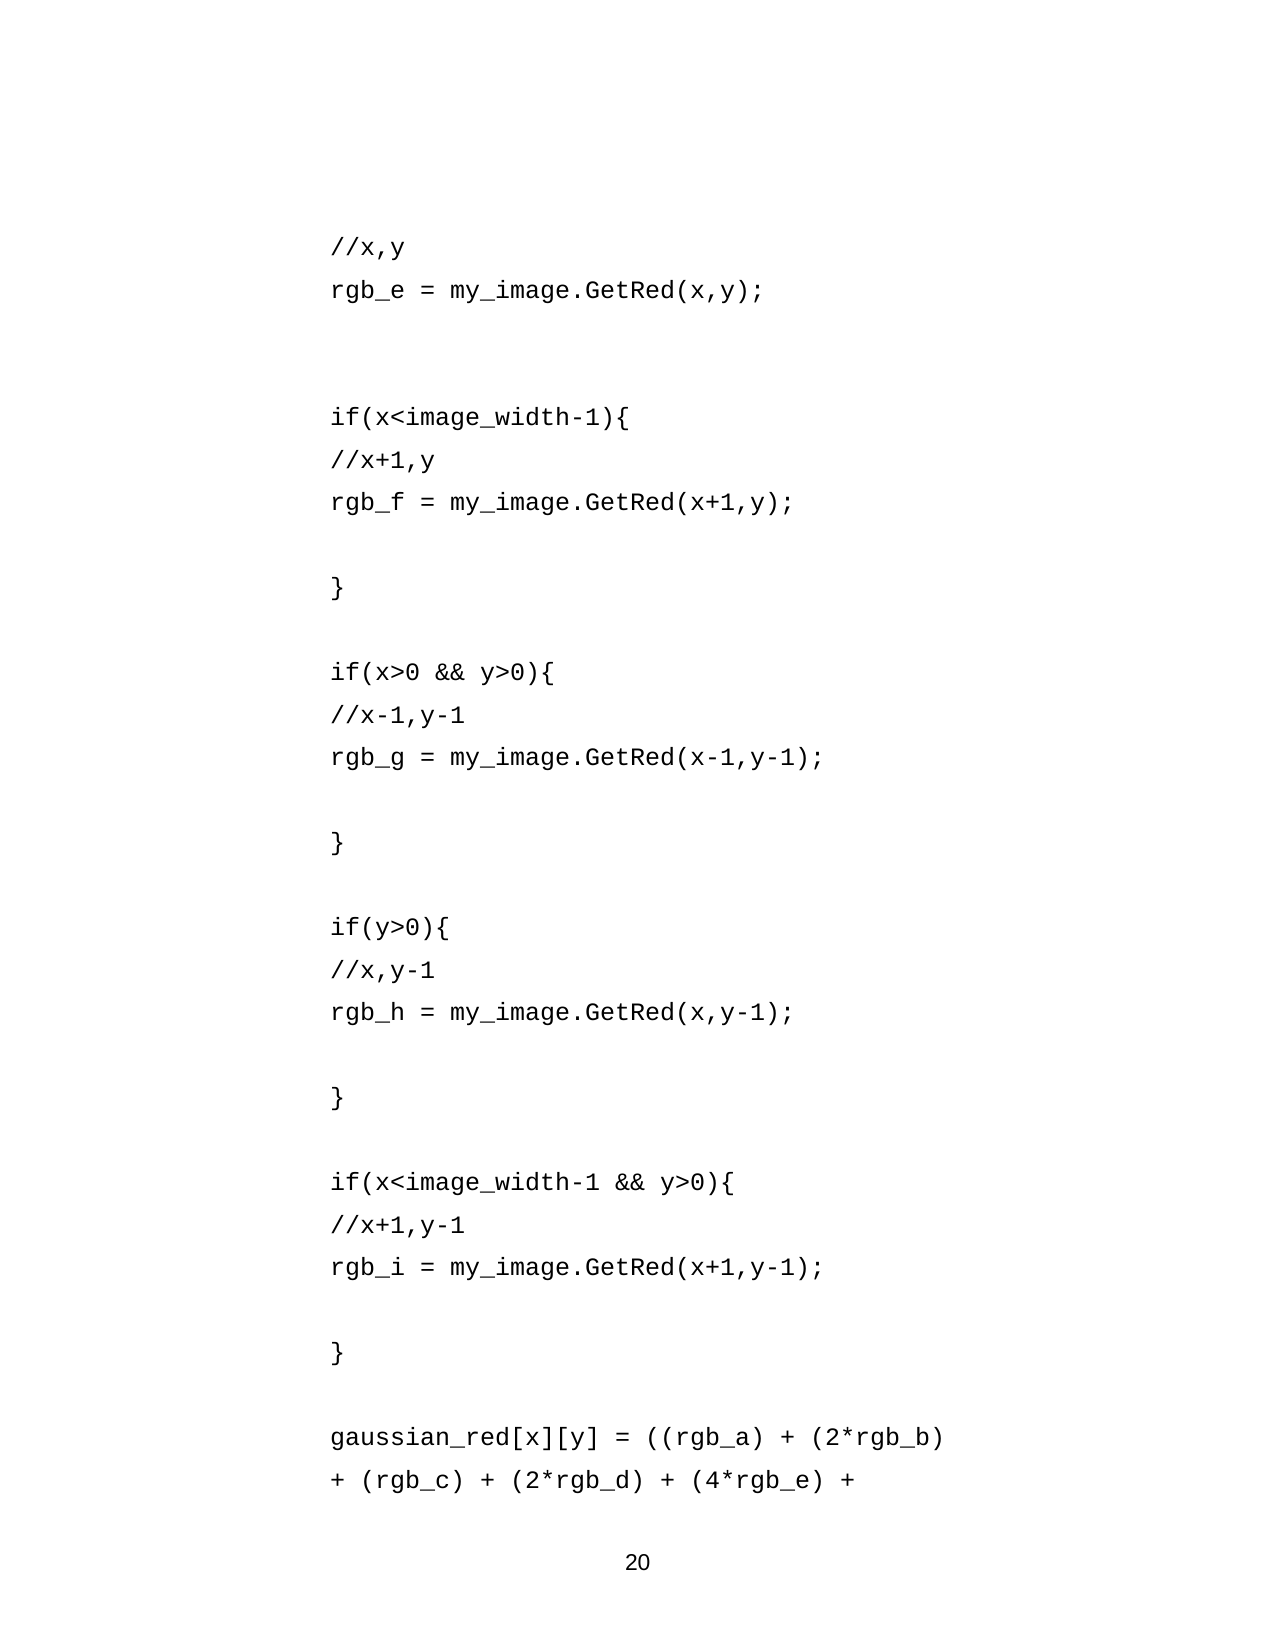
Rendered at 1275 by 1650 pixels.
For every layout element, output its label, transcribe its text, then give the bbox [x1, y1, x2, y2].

text + (rgb_c) + (2*rgb_d) + (4*rgb_e) + [150, 1467, 1125, 1496]
text if(y>0){ [150, 915, 1125, 943]
text gaussian_red[x][y] = ((rgb_a) + (2*rgb_b) [150, 1425, 1125, 1453]
text //x+1,y-1 [150, 1212, 1125, 1241]
text //x-1,y-1 [150, 702, 1125, 731]
text rgb_e = my_image.GetRed(x,y); [150, 277, 1125, 306]
text if(x>0 && y>0){ [150, 660, 1125, 688]
text //x,y [150, 235, 1125, 263]
text if(x<image_width-1 && y>0){ [150, 1170, 1125, 1198]
text } [150, 1085, 1125, 1113]
text } [150, 1340, 1125, 1368]
text if(x<image_width-1){ [150, 405, 1125, 433]
text rgb_h = my_image.GetRed(x,y-1); [150, 1000, 1125, 1028]
text } [150, 575, 1125, 603]
text } [150, 830, 1125, 858]
text rgb_i = my_image.GetRed(x+1,y-1); [150, 1255, 1125, 1283]
text //x+1,y [150, 447, 1125, 476]
text rgb_f = my_image.GetRed(x+1,y); [150, 490, 1125, 518]
text rgb_g = my_image.GetRed(x-1,y-1); [150, 745, 1125, 773]
text //x,y-1 [150, 957, 1125, 986]
